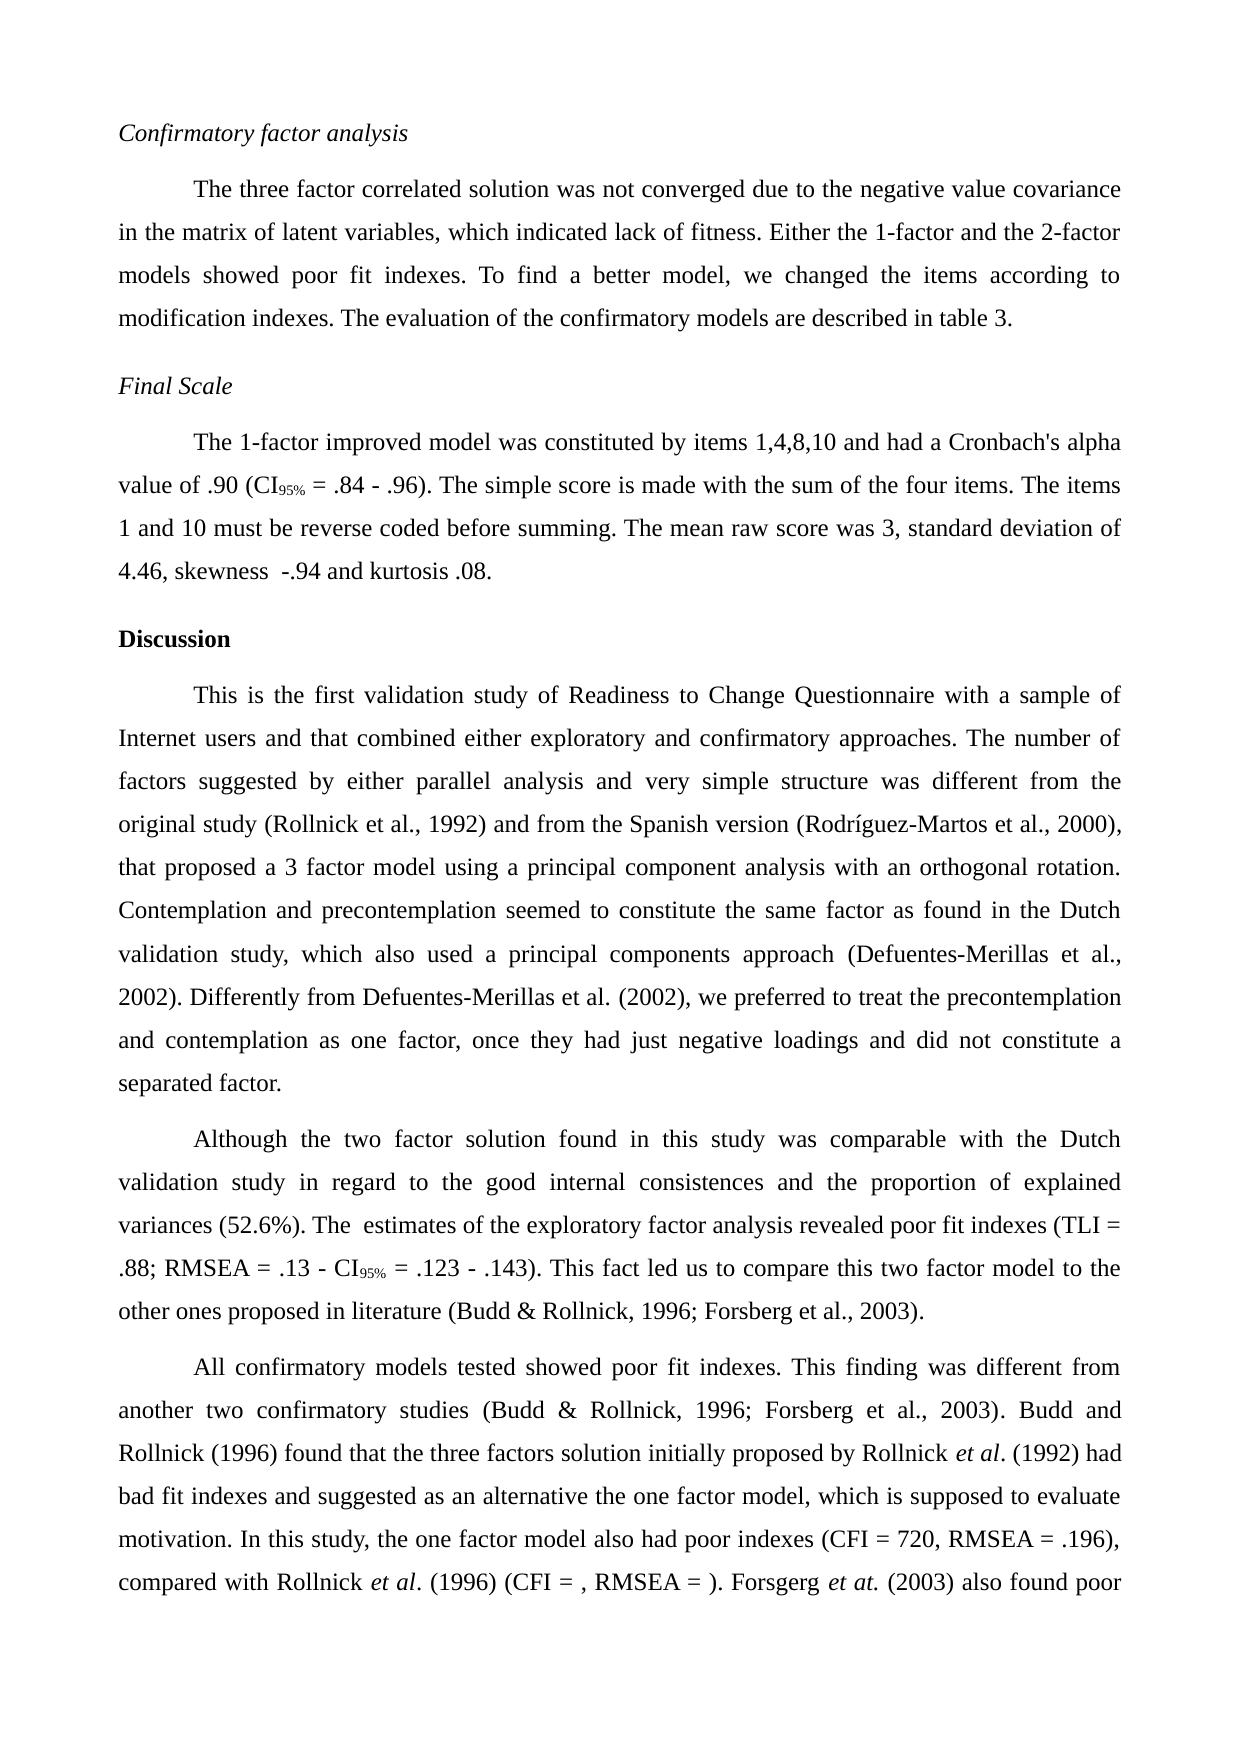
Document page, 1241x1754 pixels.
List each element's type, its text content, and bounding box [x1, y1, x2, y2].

text Although the two factor solution found in this study was comparable with the Dutch validation study in regard to the good internal consistences and the proportion of explained variances (52.6%). The estimates of the exploratory factor analysis revealed poor fit indexes (TLI = .88; RMSEA = .13 - CI95% = .123 - .143). This fact led us to compare this two factor model to the other ones proposed in literature (Budd & Rollnick, 1996; Forsberg et al., 2003). [118, 1124, 1122, 1325]
subtitle Discussion [118, 624, 1122, 653]
text The three factor correlated solution was not converged due to the negative value covariance in the matrix of latent variables, which indicated lack of fitness. Either the 1-factor and the 2-factor models showed poor fit indexes. To find a better model, we changed the items according to modification indexes. The evaluation of the confirmatory models are described in table 3. [118, 174, 1122, 332]
text This is the first validation study of Readiness to Change Questionnaire with a sample of Internet users and that combined either exploratory and confirmatory approaches. The number of factors suggested by either parallel analysis and very simple structure was different from the original study (Rollnick et al., 1992) and from the Spanish version (Rodríguez-Martos et al., 2000), that proposed a 3 factor model using a principal component analysis with an orthogonal rotation. Contemplation and precontemplation seemed to constitute the same factor as found in the Dutch validation study, which also used a principal components approach (Defuentes-Merillas et al., 2002). Differently from Defuentes-Merillas et al. (2002), we preferred to treat the precontemplation and contemplation as one factor, once they had just negative loadings and did not constitute a separated factor. [118, 680, 1122, 1097]
text All confirmatory models tested showed poor fit indexes. This finding was different from another two confirmatory studies (Budd & Rollnick, 1996; Forsberg et al., 2003). Budd and Rollnick (1996) found that the three factors solution initially proposed by Rollnick et al. (1992) had bad fit indexes and suggested as an alternative the one factor model, which is supposed to evaluate motivation. In this study, the one factor model also had poor indexes (CFI = 720, RMSEA = .196), compared with Rollnick et al. (1996) (CFI = , RMSEA = ). Forsgerg et at. (2003) also found poor [118, 1352, 1122, 1596]
text The 1-factor improved model was constituted by items 1,4,8,10 and had a Cronbach's alpha value of .90 (CI95% = .84 - .96). The simple score is made with the sum of the four items. The items 1 and 10 must be reverse coded before summing. The mean raw score was 3, standard deviation of 4.46, skewness -.94 and kurtosis .08. [118, 427, 1122, 585]
subtitle Final Scale [118, 371, 1122, 400]
subtitle Confirmatory factor analysis [118, 118, 1122, 147]
